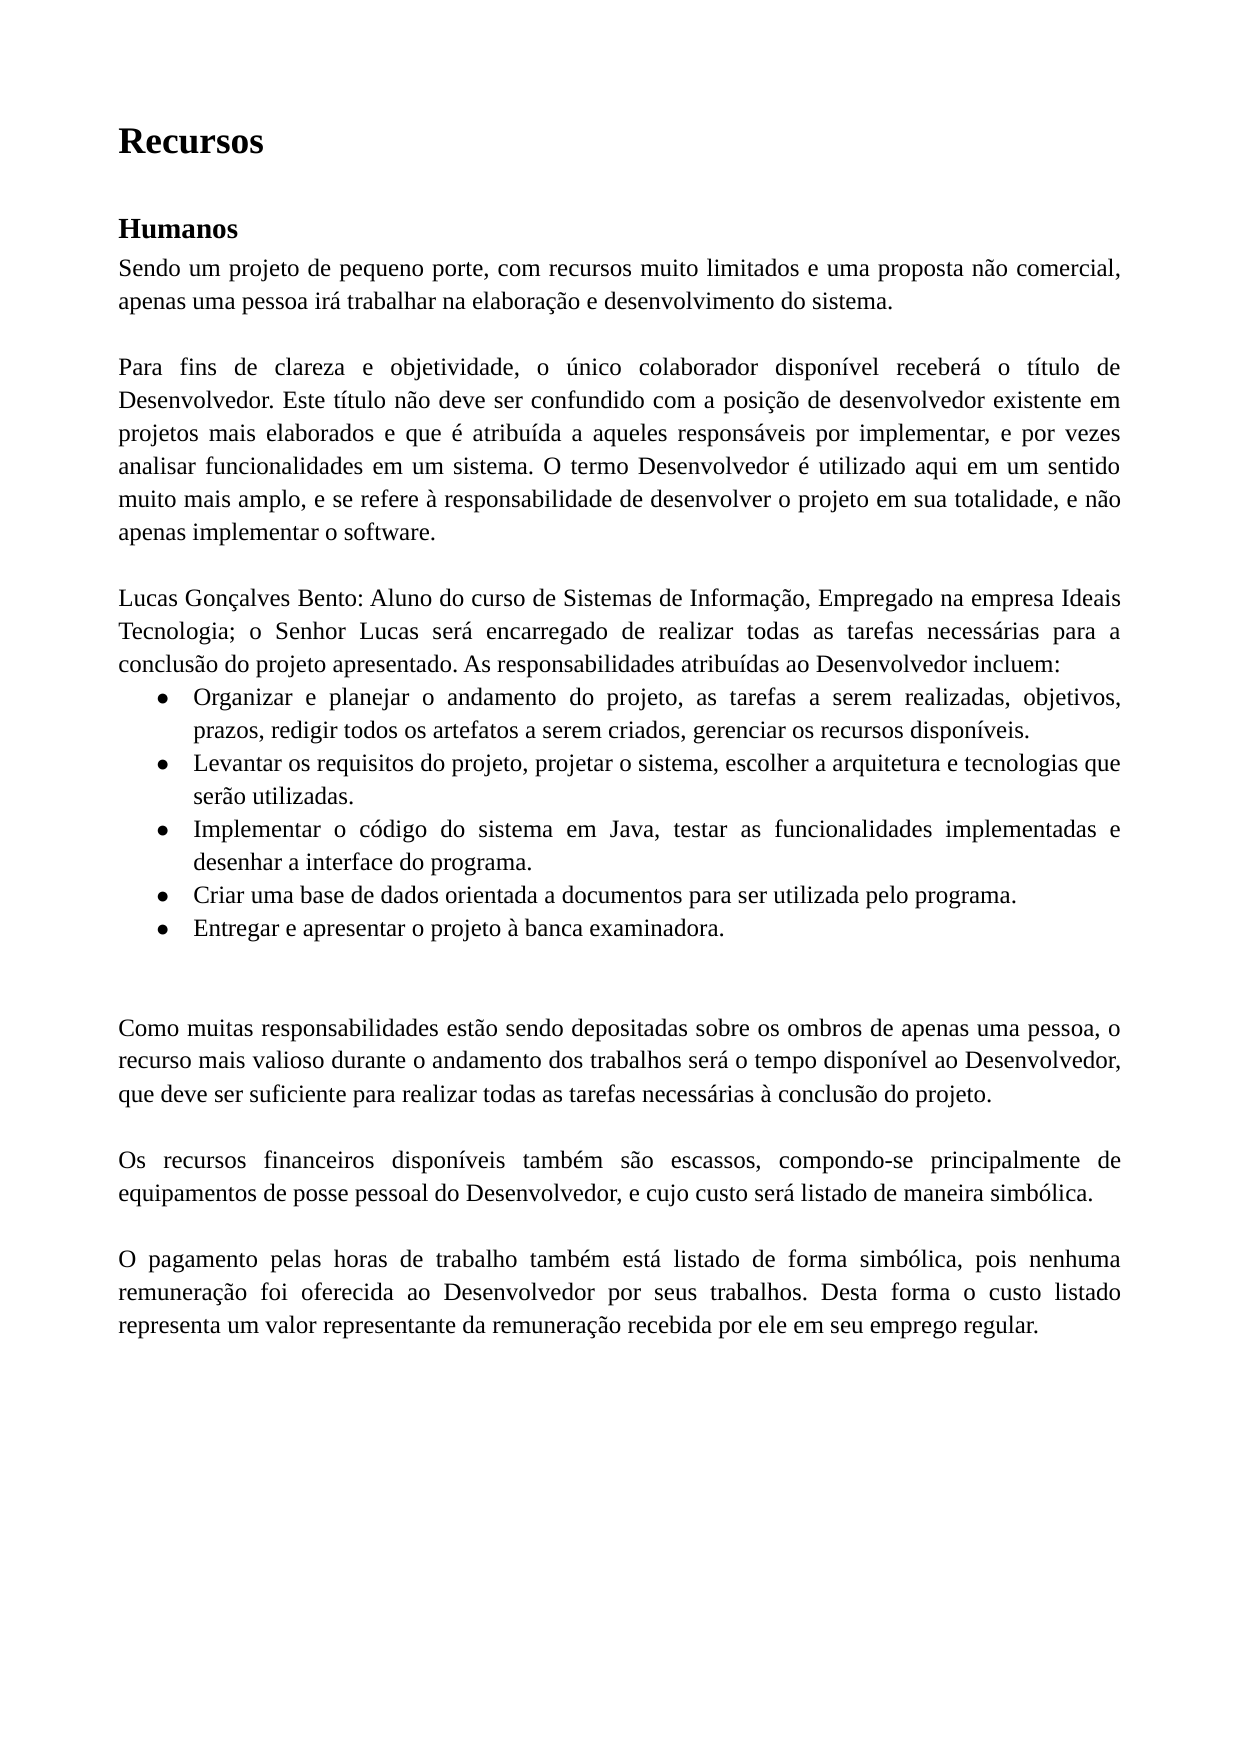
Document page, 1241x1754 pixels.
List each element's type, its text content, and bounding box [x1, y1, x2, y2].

text Para fins de clareza e objetividade, o único colaborador disponível receberá o título de Desenvolvedor. Este título não deve ser confundido com a posição de desenvolvedor existente em projetos mais elaborados e que é atribuída a aqueles responsáveis por implementar, e por vezes analisar funcionalidades em um sistema. O termo Desenvolvedor é utilizado aqui em um sentido muito mais amplo, e se refere à responsabilidade de desenvolver o projeto em sua totalidade, e não apenas implementar o software. [118, 352, 1122, 546]
subtitle Humanos [118, 211, 1122, 245]
list Implementar o código do sistema em Java, testar as funcionalidades implementadas e desenhar a interface do programa. [156, 814, 1122, 876]
list Entregar e apresentar o projeto à banca examinadora. [156, 913, 1122, 942]
list Levantar os requisitos do projeto, projetar o sistema, escolher a arquitetura e tecnologias que serão utilizadas. [156, 748, 1122, 810]
subtitle Recursos [118, 118, 1122, 161]
text Sendo um projeto de pequeno porte, com recursos muito limitados e uma proposta não comercial, apenas uma pessoa irá trabalhar na elaboração e desenvolvimento do sistema. [118, 253, 1122, 315]
text O pagamento pelas horas de trabalho também está listado de forma simbólica, pois nenhuma remuneração foi oferecida ao Desenvolvedor por seus trabalhos. Desta forma o custo listado representa um valor representante da remuneração recebida por ele em seu emprego regular. [118, 1244, 1122, 1338]
text Lucas Gonçalves Bento: Aluno do curso de Sistemas de Informação, Empregado na empresa Ideais Tecnologia; o Senhor Lucas será encarregado de realizar todas as tarefas necessárias para a conclusão do projeto apresentado. As responsabilidades atribuídas ao Desenvolvedor incluem: [118, 583, 1122, 678]
list Organizar e planejar o andamento do projeto, as tarefas a serem realizadas, objetivos, prazos, redigir todos os artefatos a serem criados, gerenciar os recursos disponíveis. [156, 682, 1122, 744]
text Como muitas responsabilidades estão sendo depositadas sobre os ombros de apenas uma pessoa, o recurso mais valioso durante o andamento dos trabalhos será o tempo disponível ao Desenvolvedor, que deve ser suficiente para realizar todas as tarefas necessárias à conclusão do projeto. [118, 1013, 1122, 1107]
text Os recursos financeiros disponíveis também são escassos, compondo-se principalmente de equipamentos de posse pessoal do Desenvolvedor, e cujo custo será listado de maneira simbólica. [118, 1145, 1122, 1206]
list Criar uma base de dados orientada a documentos para ser utilizada pelo programa. [156, 881, 1122, 909]
